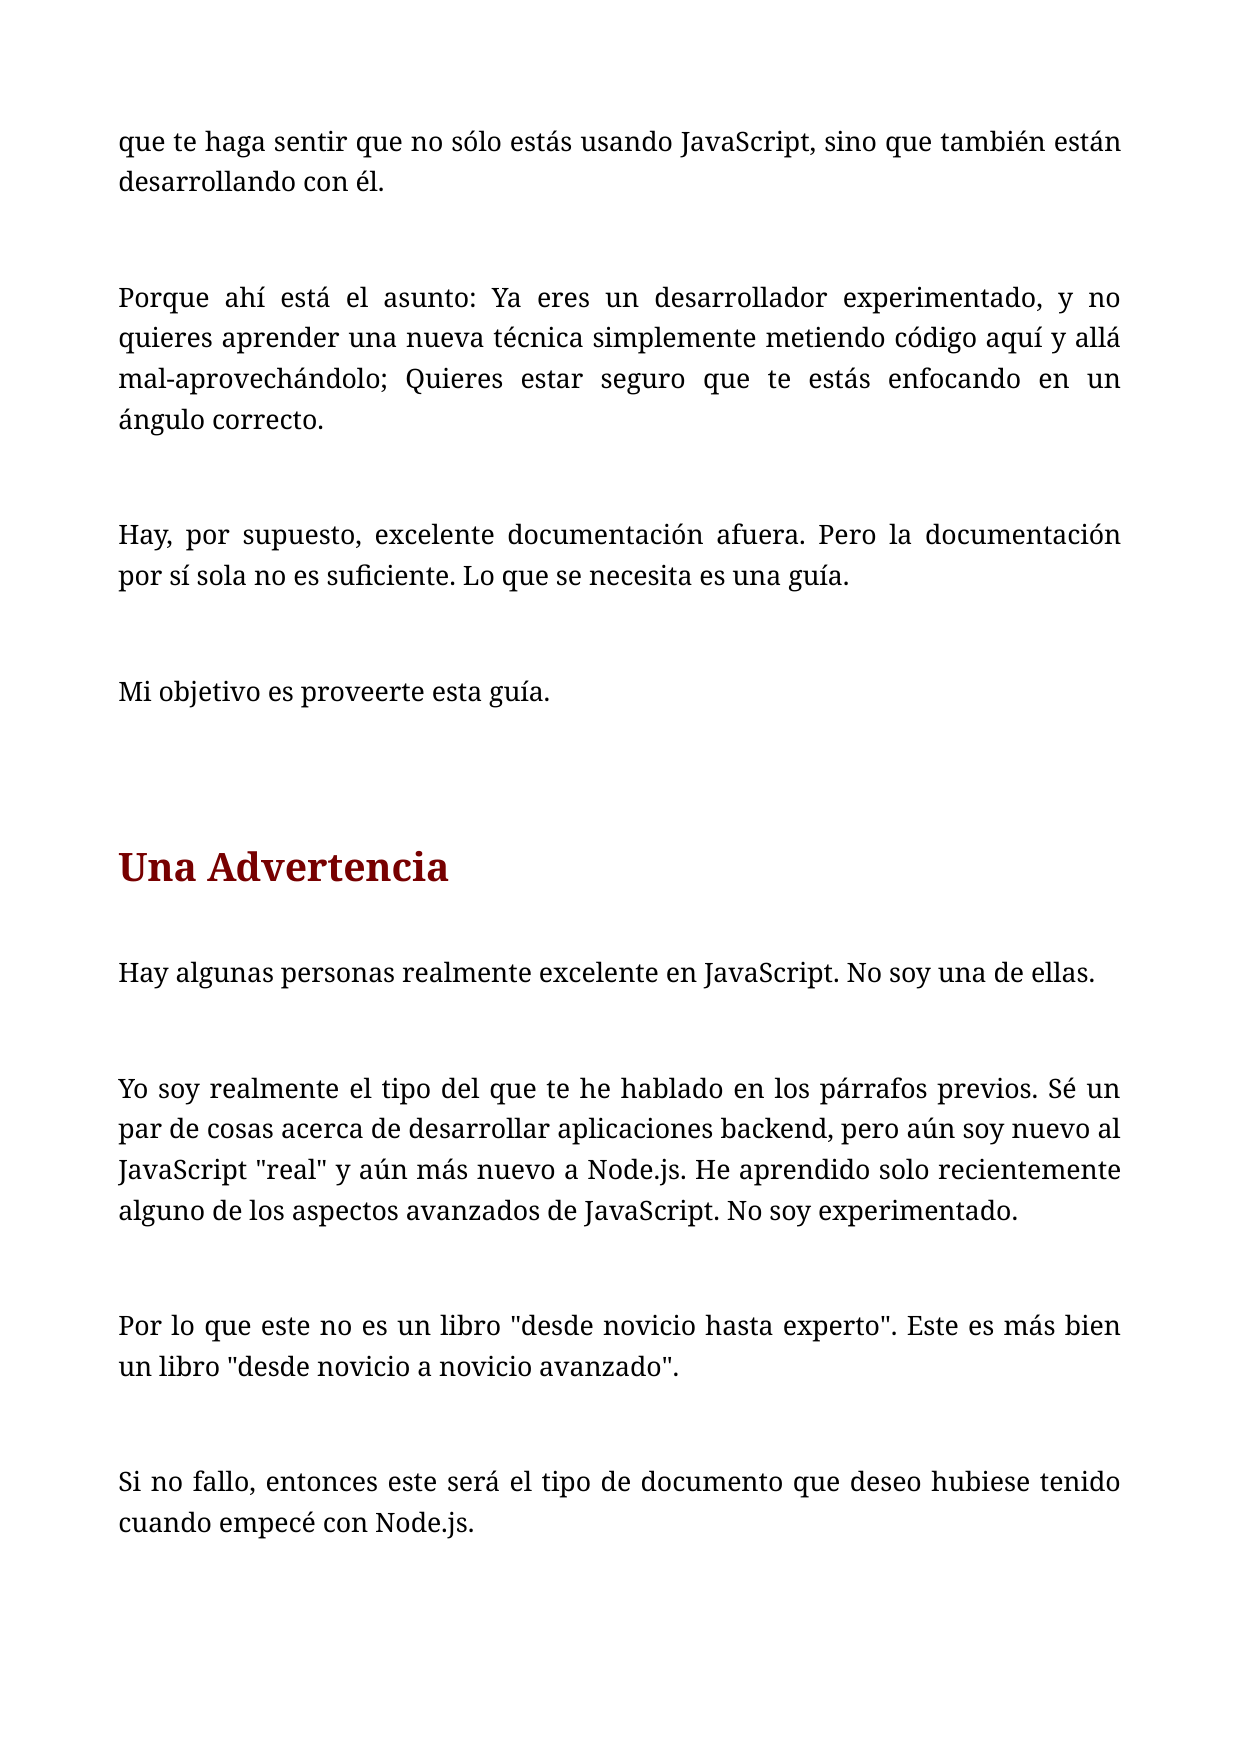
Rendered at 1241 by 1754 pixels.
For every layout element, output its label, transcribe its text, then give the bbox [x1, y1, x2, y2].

text Hay, por supuesto, excelente documentación afuera. Pero la documentación por sí sola no es suficiente. Lo que se necesita es una guía. [118, 512, 1122, 593]
subtitle Una Advertencia [118, 840, 1122, 893]
text que te haga sentir que no sólo estás usando JavaScript, sino que también están desarrollando con él. [118, 118, 1122, 199]
text Yo soy realmente el tipo del que te he hablado en los párrafos previos. Sé un par de cosas acerca de desarrollar aplicaciones backend, pero aún soy nuevo al JavaScript "real" y aún más nuevo a Node.js. He aprendido solo recientemente alguno de los aspectos avanzados de JavaScript. No soy experimentado. [118, 1065, 1122, 1228]
text Hay algunas personas realmente excelente en JavaScript. No soy una de ellas. [118, 949, 1122, 990]
text Mi objetivo es proveerte esta guía. [118, 668, 1122, 709]
text Porque ahí está el asunto: Ya eres un desarrollador experimentado, y no quieres aprender una nueva técnica simplemente metiendo código aquí y allá mal-aprovechándolo; Quieres estar seguro que te estás enfocando en un ángulo correcto. [118, 274, 1122, 437]
text Por lo que este no es un libro "desde novicio hasta experto". Este es más bien un libro "desde novicio a novicio avanzado". [118, 1303, 1122, 1384]
text Si no fallo, entonces este será el tipo de documento que deseo hubiese tenido cuando empecé con Node.js. [118, 1459, 1122, 1540]
